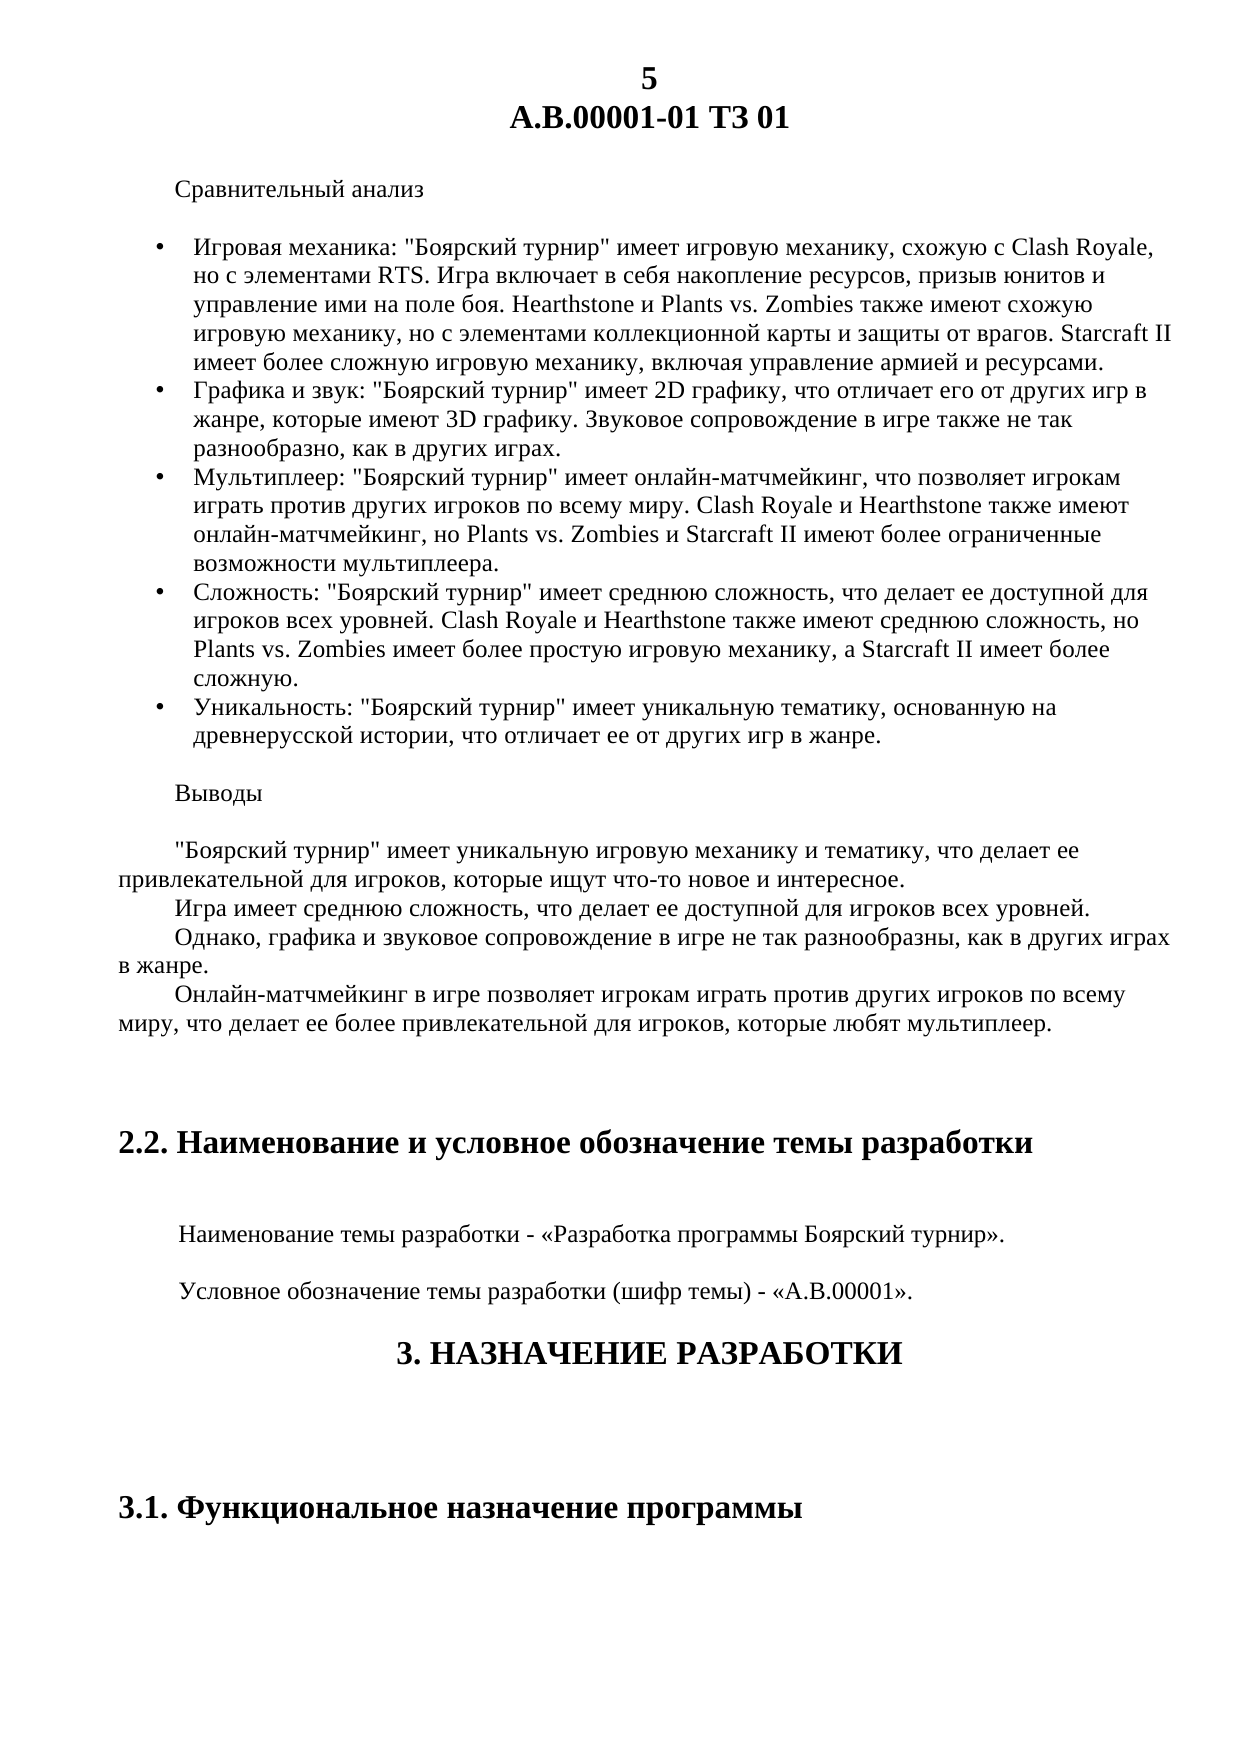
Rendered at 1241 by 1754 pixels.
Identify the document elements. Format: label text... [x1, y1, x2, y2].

subtitle Назначение разработки [118, 1334, 1181, 1372]
subtitle Наименование и условное обозначение темы разработки [118, 1123, 1181, 1161]
list Уникальность: "Боярский турнир" имеет уникальную тематику, основанную на древнерусской истории, что отличает ее от других игр в жанре. [156, 692, 1181, 749]
text Однако, графика и звуковое сопровождение в игре не так разнообразны, как в других играх в жанре. [118, 922, 1181, 979]
list Сложность: "Боярский турнир" имеет среднюю сложность, что делает ее доступной для игроков всех уровней. Clash Royale и Hearthstone также имеют среднюю сложность, но Plants vs. Zombies имеет более простую игровую механику, а Starcraft II имеет более сложную. [156, 577, 1181, 692]
list Мультиплеер: "Боярский турнир" имеет онлайн-матчмейкинг, что позволяет игрокам играть против других игроков по всему миру. Clash Royale и Hearthstone также имеют онлайн-матчмейкинг, но Plants vs. Zombies и Starcraft II имеют более ограниченные возможности мультиплеера. [156, 462, 1181, 577]
text Наименование темы разработки - «Разработка программы Боярский турнир». [118, 1219, 1181, 1247]
text "Боярский турнир" имеет уникальную игровую механику и тематику, что делает ее привлекательной для игроков, которые ищут что-то новое и интересное. [118, 835, 1181, 893]
text Игра имеет среднюю сложность, что делает ее доступной для игроков всех уровней. [118, 893, 1181, 922]
text Онлайн-матчмейкинг в игре позволяет игрокам играть против других игроков по всему миру, что делает ее более привлекательной для игроков, которые любят мультиплеер. [118, 979, 1181, 1037]
subtitle Функциональное назначение программы [118, 1487, 1181, 1525]
text Сравнительный анализ [118, 174, 1181, 203]
list Графика и звук: "Боярский турнир" имеет 2D графику, что отличает его от других игр в жанре, которые имеют 3D графику. Звуковое сопровождение в игре также не так разнообразно, как в других играх. [156, 375, 1181, 462]
text Условное обозначение темы разработки (шифр темы) - «А.В.00001». [118, 1276, 1181, 1305]
list Игровая механика: "Боярский турнир" имеет игровую механику, схожую с Clash Royale, но с элементами RTS. Игра включает в себя накопление ресурсов, призыв юнитов и управление ими на поле боя. Hearthstone и Plants vs. Zombies также имеют схожую игровую механику, но с элементами коллекционной карты и защиты от врагов. Starcraft II имеет более сложную игровую механику, включая управление армией и ресурсами. [156, 232, 1181, 375]
text Выводы [118, 778, 1181, 807]
